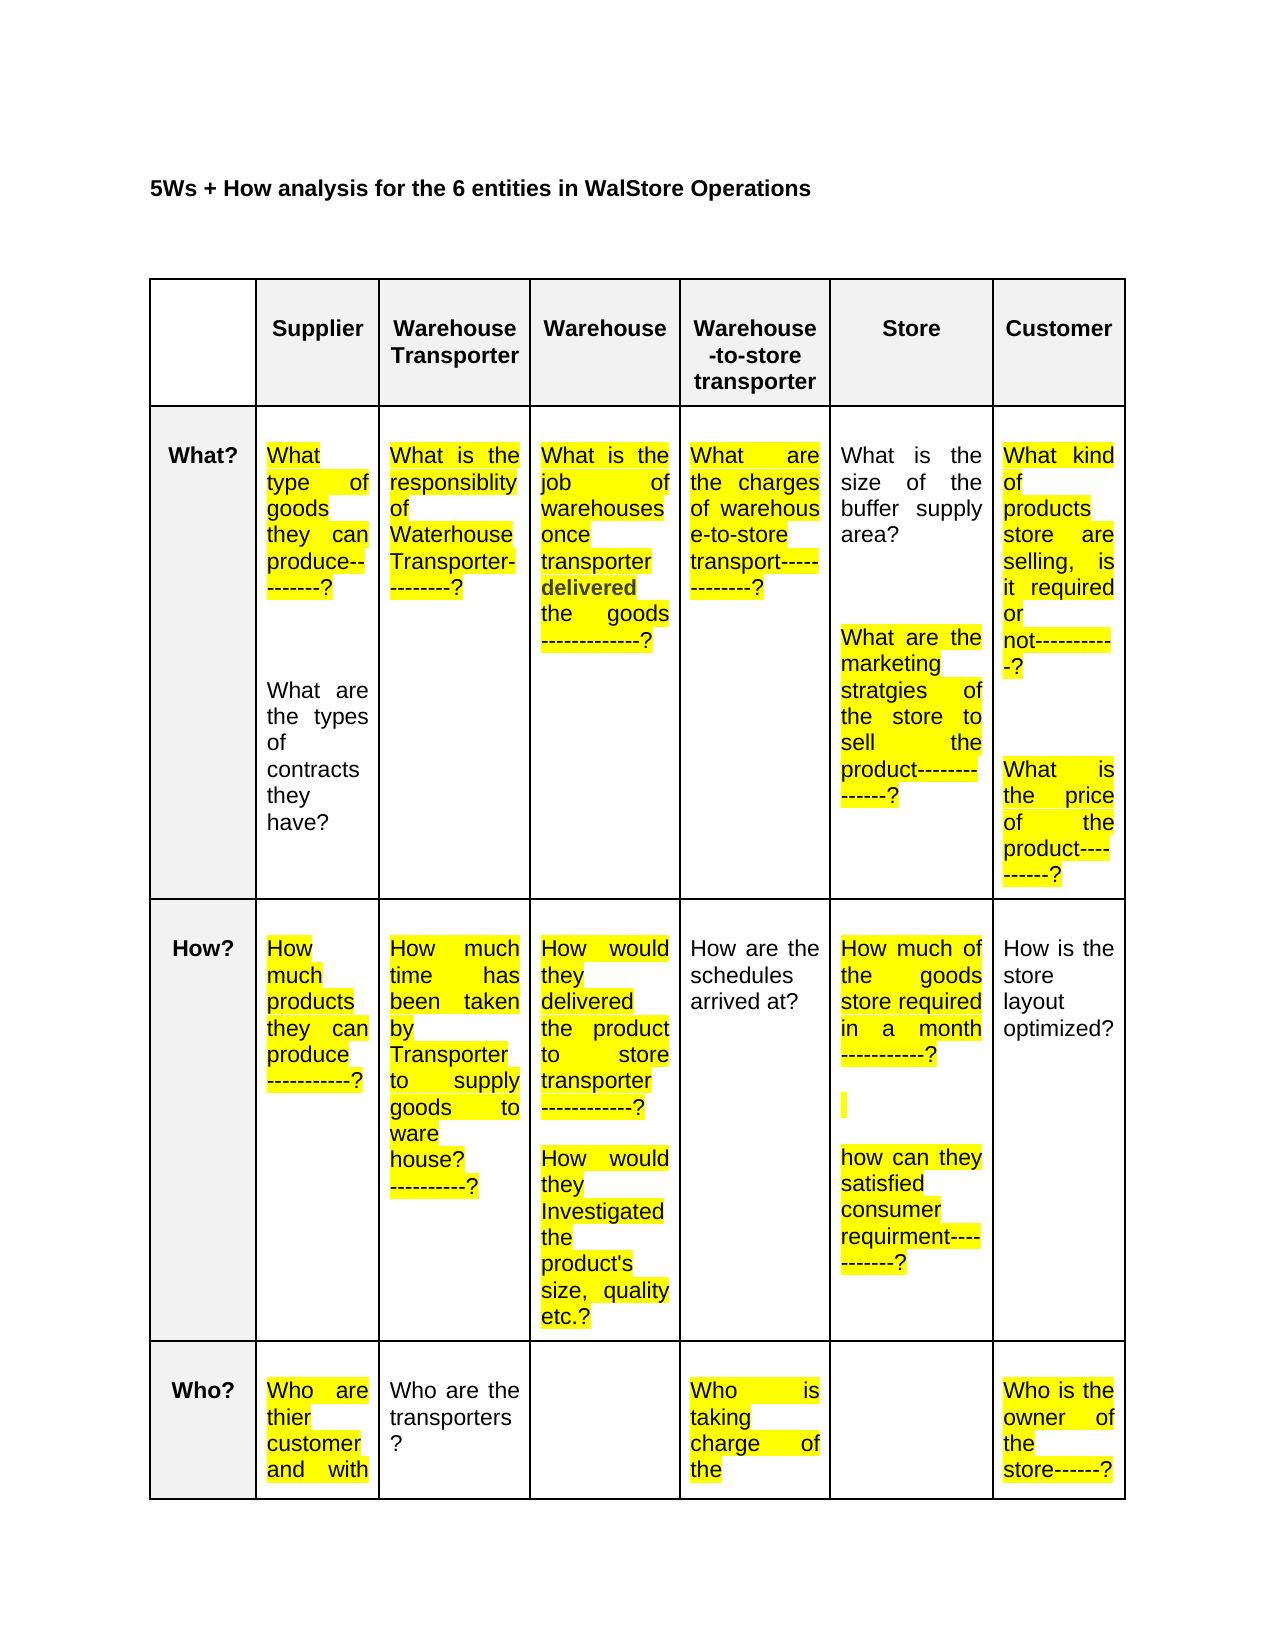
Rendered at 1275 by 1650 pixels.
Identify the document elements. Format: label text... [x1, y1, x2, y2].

table_header Warehouse [531, 280, 679, 405]
table_cell Who? [151, 1342, 255, 1498]
table_cell What is the job of warehouses once transporter delivered the goods -------------? [531, 407, 679, 898]
table_cell [831, 1342, 992, 1498]
table_cell [531, 1342, 679, 1498]
table_header Store [831, 280, 992, 405]
table_cell How much of the goods store required in a month -----------? how can they satisfied consumer requirment-----------? [831, 900, 992, 1340]
table_cell How are the schedules arrived at? [681, 900, 829, 1340]
table_cell Who are thier customer and with [257, 1342, 378, 1498]
table_cell What type of goods they can produce---------? What are the types of contracts they have? [257, 407, 378, 898]
table_cell How is the store layout optimized? [994, 900, 1124, 1340]
table_cell What are the charges of warehous e-to-store transport-------------? [681, 407, 829, 898]
table_cell What is the responsiblity of Waterhouse Transporter---------? [380, 407, 529, 898]
table_cell What is the size of the buffer supply area? What are the marketing stratgies of the store to sell the product--------------? [831, 407, 992, 898]
table_cell How? [151, 900, 255, 1340]
table_cell How much products they can produce -----------? [257, 900, 378, 1340]
table_header Warehouse-to-store transporter [681, 280, 829, 405]
text 5Ws + How analysis for the 6 entities in WalStore Operations [150, 175, 1125, 201]
table_cell Who is the owner of the store------? [994, 1342, 1124, 1498]
table_header Warehouse Transporter [380, 280, 529, 405]
table_cell How much time has been taken by Transporter to supply goods to ware house? ----------? [380, 900, 529, 1340]
table_cell Who are the transporters? [380, 1342, 529, 1498]
table_header [151, 280, 255, 405]
table_header Supplier [257, 280, 378, 405]
table_header Customer [994, 280, 1124, 405]
table_cell What kind of products store are selling, is it required or not-----------? What is the price of the product----------? [994, 407, 1124, 898]
table_cell Who is taking charge of the [681, 1342, 829, 1498]
table_cell How would they delivered the product to store transporter ------------? How would they Investigated the product's size, quality etc.? [531, 900, 679, 1340]
table_cell What? [151, 407, 255, 898]
